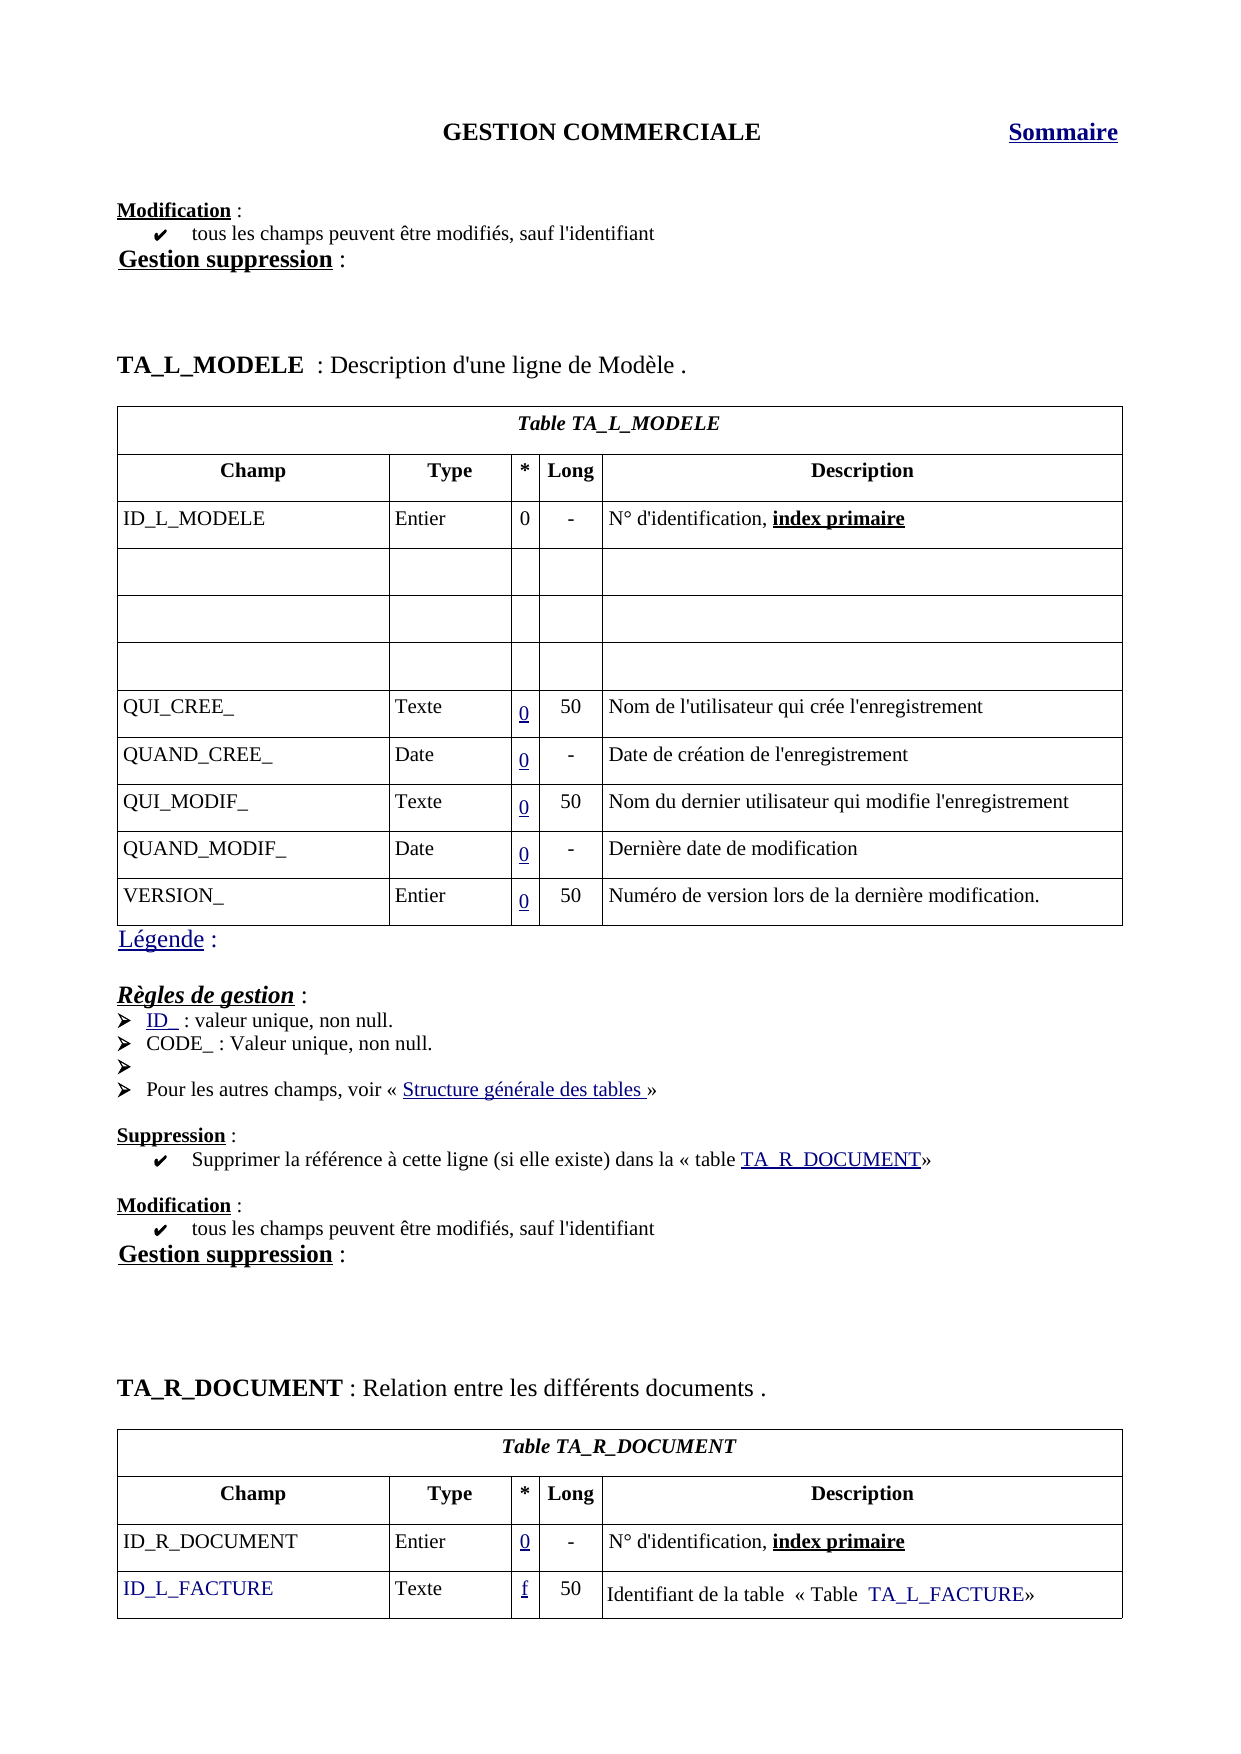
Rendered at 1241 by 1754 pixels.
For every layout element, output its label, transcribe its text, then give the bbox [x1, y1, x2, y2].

table_cell 50 [540, 1572, 602, 1618]
table_cell - [540, 738, 602, 784]
table_cell ID_L_MODELE [118, 502, 389, 548]
table_header Table TA_R_DOCUMENT [118, 1430, 1122, 1476]
table_cell [540, 643, 602, 689]
text TA_L_MODELE : Description d'une ligne de Modèle . [117, 351, 1122, 379]
table_cell [603, 643, 1122, 689]
table_cell N° d'identification, index primaire [603, 1525, 1122, 1571]
table_cell N° d'identification, index primaire [603, 502, 1122, 548]
table_cell Date [390, 738, 511, 784]
table_cell - [540, 502, 602, 548]
text Modification : [117, 1194, 1122, 1217]
table_cell 0 [512, 502, 539, 548]
table_cell Entier [390, 1525, 511, 1571]
table_cell ID_L_FACTURE [118, 1572, 389, 1618]
table_cell [390, 596, 511, 642]
text Suppression : [117, 1124, 1122, 1147]
table_cell * [512, 1477, 539, 1524]
table_cell [390, 549, 511, 595]
text Modification : [117, 198, 1122, 222]
table_cell Description [603, 1477, 1122, 1524]
table_cell Texte [390, 785, 511, 831]
table_cell 0 [512, 879, 539, 925]
table_cell 0 [512, 1525, 539, 1571]
table_cell Champ [118, 1477, 389, 1524]
list ID_ : valeur unique, non null. [117, 1009, 1122, 1032]
table_cell Identifiant de la table « Table TA_L_FACTURE» [603, 1572, 1122, 1618]
text Légende : [118, 926, 1122, 953]
table_cell [603, 596, 1122, 642]
table_cell Long [540, 455, 602, 501]
list Supprimer la référence à cette ligne (si elle existe) dans la « table TA_R_DOCUMENT» [154, 1147, 1122, 1171]
table_cell QUAND_MODIF_ [118, 832, 389, 878]
table_cell * [512, 455, 539, 501]
table_cell 50 [540, 691, 602, 737]
table_cell 0 [512, 691, 539, 737]
table_cell - [540, 1525, 602, 1571]
table_cell Nom de l'utilisateur qui crée l'enregistrement [603, 691, 1122, 737]
text Gestion suppression : [118, 1240, 1122, 1268]
table_cell Champ [118, 455, 389, 501]
list tous les champs peuvent être modifiés, sauf l'identifiant [154, 1217, 1122, 1240]
table_cell [512, 549, 539, 595]
table_cell Numéro de version lors de la dernière modification. [603, 879, 1122, 925]
table_cell 0 [512, 785, 539, 831]
table_cell QUI_CREE_ [118, 691, 389, 737]
table_cell Texte [390, 1572, 511, 1618]
text Gestion suppression : [118, 245, 1122, 272]
table_cell Type [390, 1477, 511, 1524]
table_cell 0 [512, 738, 539, 784]
table_cell [512, 643, 539, 689]
table_cell [512, 596, 539, 642]
table_cell Long [540, 1477, 602, 1524]
table_cell 50 [540, 879, 602, 925]
table_cell VERSION_ [118, 879, 389, 925]
table_cell QUI_MODIF_ [118, 785, 389, 831]
table_cell [118, 549, 389, 595]
table_cell f [512, 1572, 539, 1618]
table_cell Dernière date de modification [603, 832, 1122, 878]
text Règles de gestion : [117, 981, 1122, 1009]
text TA_R_DOCUMENT : Relation entre les différents documents . [117, 1374, 1122, 1402]
list CODE_ : Valeur unique, non null. [117, 1032, 1122, 1055]
table_cell Date de création de l'enregistrement [603, 738, 1122, 784]
table_cell [540, 549, 602, 595]
list tous les champs peuvent être modifiés, sauf l'identifiant [154, 222, 1122, 245]
table_cell Entier [390, 879, 511, 925]
table_cell - [540, 832, 602, 878]
table_cell Nom du dernier utilisateur qui modifie l'enregistrement [603, 785, 1122, 831]
table_cell [390, 643, 511, 689]
table_cell Description [603, 455, 1122, 501]
table_cell [118, 643, 389, 689]
table_cell [118, 596, 389, 642]
table_cell [540, 596, 602, 642]
table_cell Type [390, 455, 511, 501]
table_cell ID_R_DOCUMENT [118, 1525, 389, 1571]
table_cell Texte [390, 691, 511, 737]
table_cell QUAND_CREE_ [118, 738, 389, 784]
table_header Table TA_L_MODELE [118, 407, 1122, 453]
table_cell 0 [512, 832, 539, 878]
list Pour les autres champs, voir « Structure générale des tables » [117, 1078, 1122, 1101]
table_cell [603, 549, 1122, 595]
table_cell Date [390, 832, 511, 878]
table_cell Entier [390, 502, 511, 548]
table_cell 50 [540, 785, 602, 831]
